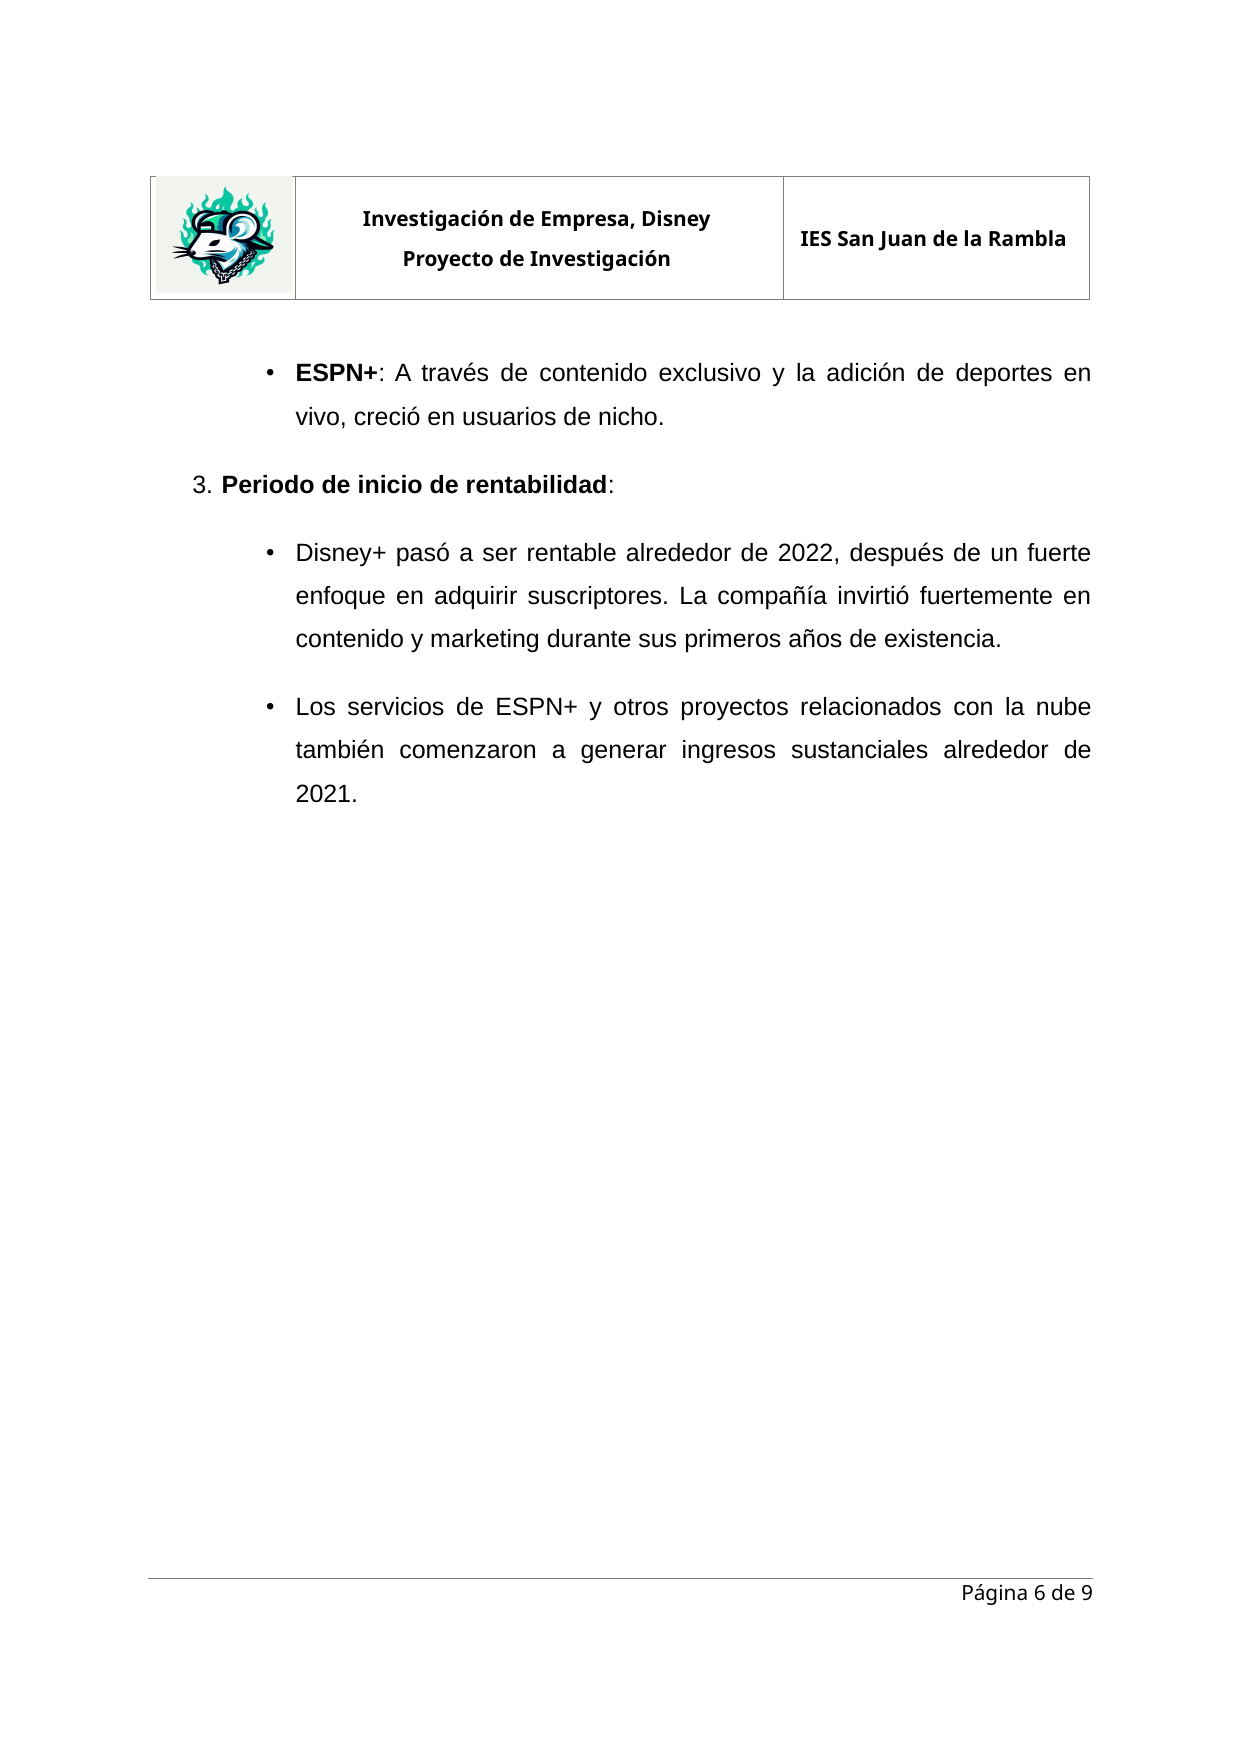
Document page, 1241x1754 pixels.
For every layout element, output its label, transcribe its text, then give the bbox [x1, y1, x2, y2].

list Periodo de inicio de rentabilidad: [192, 469, 1093, 498]
picture [155, 176, 293, 293]
list ESPN+: A través de contenido exclusivo y la adición de deportes en vivo, creció en usuarios de nicho. [266, 358, 1093, 430]
list Los servicios de ESPN+ y otros proyectos relacionados con la nube también comenzaron a generar ingresos sustanciales alrededor de 2021. [266, 692, 1093, 807]
list Disney+ pasó a ser rentable alrededor de 2022, después de un fuerte enfoque en adquirir suscriptores. La compañía invirtió fuertemente en contenido y marketing durante sus primeros años de existencia. [266, 538, 1093, 653]
